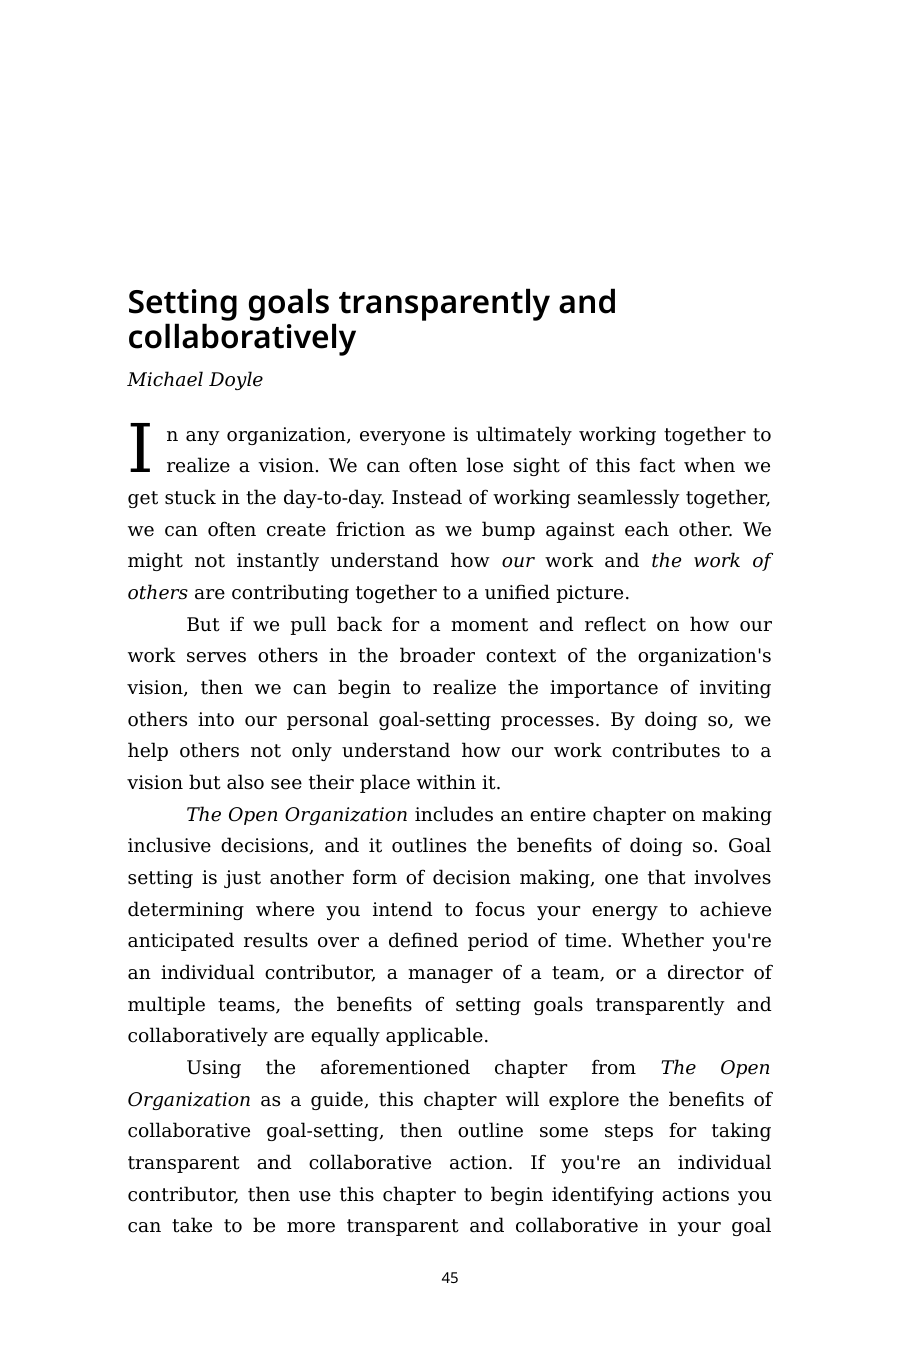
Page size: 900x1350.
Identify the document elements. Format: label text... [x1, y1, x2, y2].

text But if we pull back for a moment and reflect on how our work serves others in the broader context of the organization's vision, then we can begin to realize the importance of inviting others into our personal goal-setting processes. By doing so, we help others not only understand how our work contributes to a vision but also see their place within it. [127, 613, 772, 794]
text In any organization, everyone is ultimately working together to realize a vision. We can often lose sight of this fact when we get stuck in the day-to-day. Instead of working seamlessly together, we can often create friction as we bump against each other. We might not instantly understand how our work and the work of others are contributing together to a unified picture. [127, 423, 772, 604]
subtitle Setting goals transparently and collaboratively [127, 283, 772, 357]
text The Open Organization includes an entire chapter on making inclusive decisions, and it outlines the benefits of doing so. Goal setting is just another form of decision making, one that involves determining where you intend to focus your energy to achieve anticipated results over a defined period of time. Whether you're an individual contributor, a manager of a team, or a director of multiple teams, the benefits of setting goals transparently and collaboratively are equally applicable. [127, 803, 772, 1047]
text Using the aforementioned chapter from The Open Organization as a guide, this chapter will explore the benefits of collaborative goal-setting, then outline some steps for taking transparent and collaborative action. If you're an individual contributor, then use this chapter to begin identifying actions you can take to be more transparent and collaborative in your goal [127, 1057, 772, 1237]
text Michael Doyle [127, 369, 772, 391]
